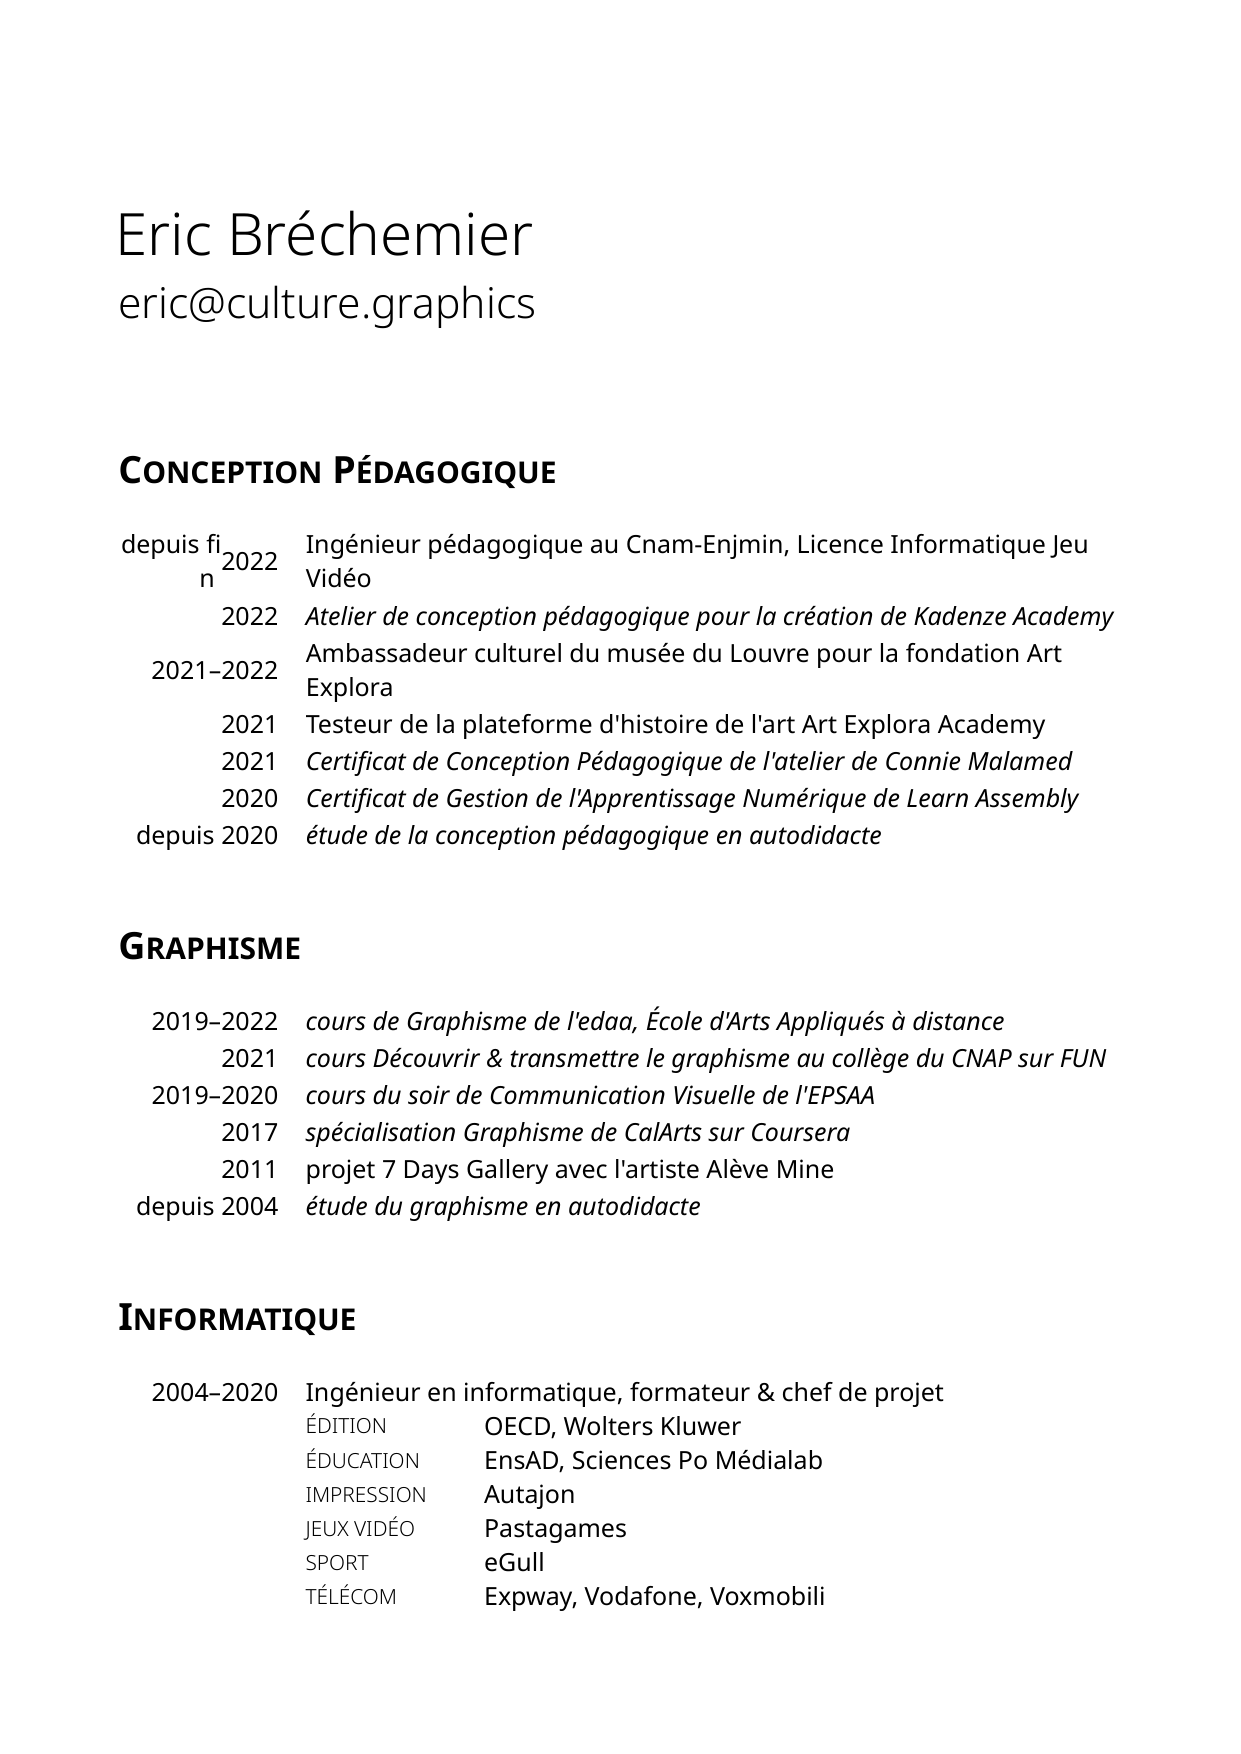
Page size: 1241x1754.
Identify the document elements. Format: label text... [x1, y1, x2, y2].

table_header Édition [305, 1409, 465, 1442]
table_header [287, 1000, 305, 1037]
table_cell [118, 1038, 221, 1074]
subtitle Informatique [118, 1290, 1122, 1341]
table_cell [287, 1186, 305, 1223]
table_cell Télécom [305, 1579, 465, 1613]
table_cell [288, 741, 306, 778]
table_cell Jeux Vidéo [305, 1511, 465, 1545]
table_cell 2021 [221, 704, 288, 741]
table_cell [287, 1075, 305, 1112]
table_cell Atelier de conception pédagogique pour la création de Kadenze Academy [306, 595, 1122, 632]
table_cell 2017 [221, 1112, 287, 1149]
table_cell 2020 [221, 778, 288, 815]
table_cell EnsAD, Sciences Po Médialab [484, 1443, 1122, 1477]
table_header 2022 [221, 524, 288, 595]
table_cell spécialisation Graphisme de CalArts sur Coursera [305, 1112, 1122, 1149]
table_cell [116, 704, 221, 741]
table_cell 2021 [221, 741, 288, 778]
table_cell depuis [116, 815, 221, 852]
subtitle Conception Pédagogique [118, 443, 1122, 494]
table_cell [118, 1409, 221, 1613]
table_cell Éducation [305, 1443, 465, 1477]
table_cell [116, 595, 221, 632]
table_header [465, 1409, 484, 1442]
table_header 2004– [118, 1371, 221, 1408]
table_cell Certificat de Gestion de l'Apprentissage Numérique de Learn Assembly [306, 778, 1122, 815]
table_cell Sport [305, 1545, 465, 1579]
table_cell [287, 1112, 305, 1149]
table_header depuis fin [116, 524, 221, 595]
table_cell cours du soir de Communication Visuelle de l'EPSAA [305, 1075, 1122, 1112]
table_header Ingénieur en informatique, formateur & chef de projet [305, 1371, 1122, 1408]
table_cell [118, 1149, 221, 1186]
table_cell 2019– [118, 1075, 221, 1112]
table_cell Testeur de la plateforme d'histoire de l'art Art Explora Academy [306, 704, 1122, 741]
table_cell [288, 704, 306, 741]
table_cell [288, 778, 306, 815]
table_cell Impression [305, 1477, 465, 1511]
table_cell depuis [118, 1186, 221, 1223]
table_cell [465, 1579, 484, 1613]
table_cell 2020 [221, 815, 288, 852]
table_cell [116, 741, 221, 778]
table_cell 2021– [116, 632, 221, 703]
table_cell [288, 595, 306, 632]
table_cell étude de la conception pédagogique en autodidacte [306, 815, 1122, 852]
table_cell [288, 632, 306, 703]
table_cell 2011 [221, 1149, 287, 1186]
table_cell cours Découvrir & transmettre le graphisme au collège du CNAP sur FUN [305, 1038, 1122, 1074]
table_cell 2021 [221, 1038, 287, 1074]
table_cell étude du graphisme en autodidacte [305, 1186, 1122, 1223]
table_cell 2022 [221, 595, 288, 632]
subtitle Graphisme [118, 919, 1122, 970]
table_cell [287, 1149, 305, 1186]
table_cell [465, 1511, 484, 1545]
table_header Ingénieur pédagogique au Cnam-Enjmin, Licence Informatique Jeu Vidéo [306, 524, 1122, 595]
table_cell 2004 [221, 1186, 287, 1223]
table_cell [118, 1112, 221, 1149]
table_cell [287, 1038, 305, 1074]
table_cell eGull [484, 1545, 1122, 1579]
table_cell 2022 [221, 632, 288, 703]
table_cell projet 7 Days Gallery avec l'artiste Alève Mine [305, 1149, 1122, 1186]
table_header [288, 524, 306, 595]
subtitle Eric Bréchemier eric@culture.graphics [115, 193, 1122, 331]
table_header cours de Graphisme de l'edaa, École d'Arts Appliqués à distance [305, 1000, 1122, 1037]
table_header 2022 [221, 1000, 287, 1037]
table_cell [221, 1409, 287, 1613]
table_cell [288, 815, 306, 852]
table_cell [465, 1545, 484, 1579]
table_cell Autajon [484, 1477, 1122, 1511]
table_header OECD, Wolters Kluwer [484, 1409, 1122, 1442]
table_header [287, 1371, 305, 1408]
table_cell Expway, Vodafone, Voxmobili [484, 1579, 1122, 1613]
table_cell Certificat de Conception Pédagogique de l'atelier de Connie Malamed [306, 741, 1122, 778]
table_cell [465, 1443, 484, 1477]
table_cell [287, 1409, 305, 1613]
table_cell [465, 1477, 484, 1511]
table_cell [116, 778, 221, 815]
table_cell 2020 [221, 1075, 287, 1112]
table_header 2020 [221, 1371, 287, 1408]
table_cell Pastagames [484, 1511, 1122, 1545]
table_header 2019– [118, 1000, 221, 1037]
table_cell Ambassadeur culturel du musée du Louvre pour la fondation Art Explora [306, 632, 1122, 703]
